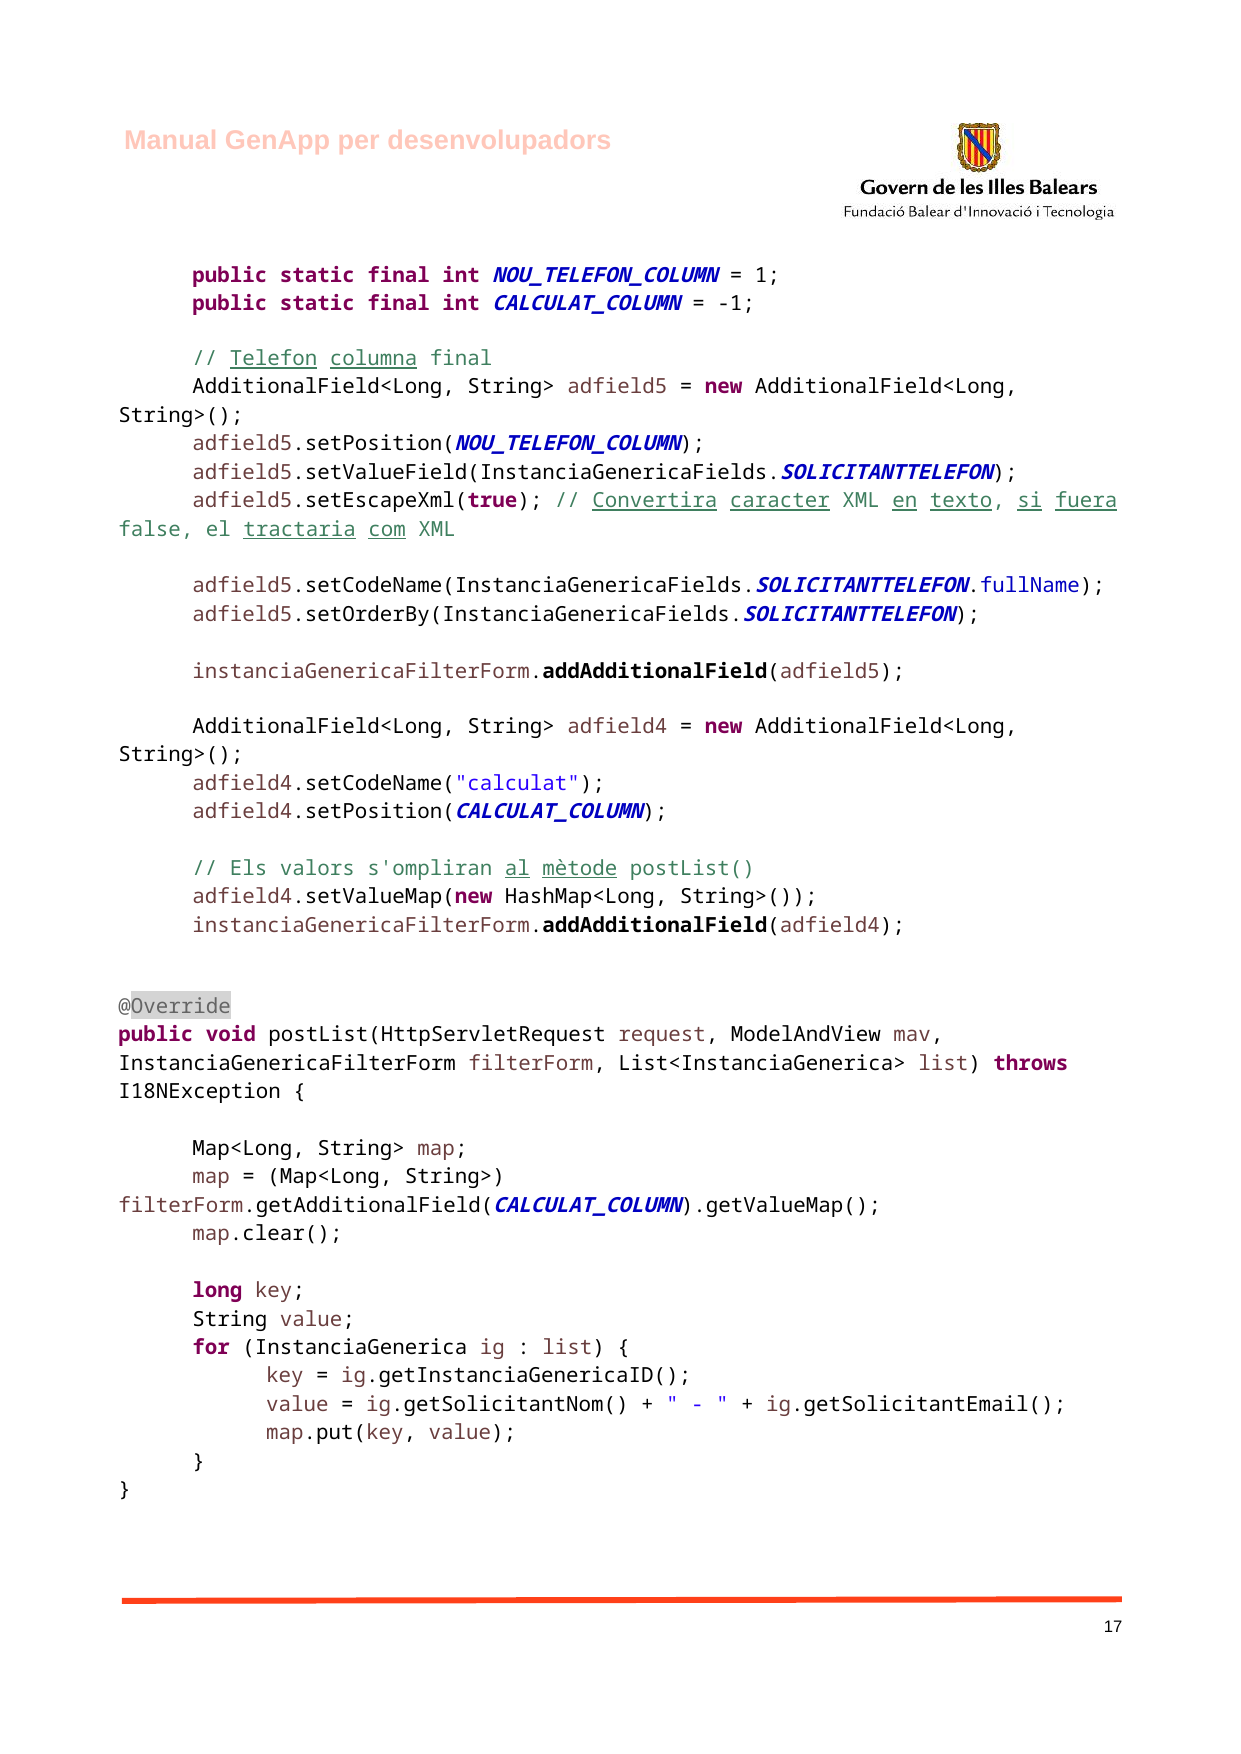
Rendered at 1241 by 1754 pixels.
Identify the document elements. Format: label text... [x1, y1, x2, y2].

text adfield4.setPosition(CALCULAT_COLUMN); [118, 796, 1122, 824]
text @Override [118, 991, 1122, 1019]
text map.put(key, value); [118, 1417, 1122, 1446]
text public static final int CALCULAT_COLUMN = -1; [118, 288, 1122, 317]
text adfield5.setCodeName(InstanciaGenericaFields.SOLICITANTTELEFON.fullName); [118, 542, 1122, 599]
text adfield5.setEscapeXml(true); // Convertira caracter XML en texto, si fuera false, el tractaria com XML [118, 485, 1122, 542]
text value = ig.getSolicitantNom() + " - " + ig.getSolicitantEmail(); [118, 1389, 1122, 1417]
text instanciaGenericaFilterForm.addAdditionalField(adfield4); [118, 910, 1122, 938]
text adfield4.setValueMap(new HashMap<Long, String>()); [118, 881, 1122, 910]
text long key; [118, 1275, 1122, 1304]
text adfield5.setOrderBy(InstanciaGenericaFields.SOLICITANTTELEFON); [118, 599, 1122, 627]
text public static final int NOU_TELEFON_COLUMN = 1; [118, 260, 1122, 288]
text AdditionalField<Long, String> adfield5 = new AdditionalField<Long, String>(); [118, 372, 1122, 428]
text public void postList(HttpServletRequest request, ModelAndView mav, InstanciaGenericaFilterForm filterForm, List<InstanciaGenerica> list) throws I18NException { [118, 1019, 1122, 1105]
text adfield4.setCodeName("calculat"); [118, 768, 1122, 796]
text // Telefon columna final [118, 343, 1122, 372]
text map = (Map<Long, String>) filterForm.getAdditionalField(CALCULAT_COLUMN).getValueMap(); [118, 1162, 1122, 1218]
text key = ig.getInstanciaGenericaID(); [118, 1361, 1122, 1389]
text } [118, 1446, 1122, 1474]
text map.clear(); [118, 1218, 1122, 1247]
text String value; [118, 1304, 1122, 1332]
text instanciaGenericaFilterForm.addAdditionalField(adfield5); [118, 656, 1122, 684]
text Map<Long, String> map; [118, 1133, 1122, 1162]
picture [840, 123, 1117, 220]
text adfield5.setPosition(NOU_TELEFON_COLUMN); [118, 428, 1122, 457]
text } [118, 1474, 1122, 1503]
text adfield5.setValueField(InstanciaGenericaFields.SOLICITANTTELEFON); [118, 457, 1122, 485]
text AdditionalField<Long, String> adfield4 = new AdditionalField<Long, String>(); [118, 711, 1122, 768]
text for (InstanciaGenerica ig : list) { [118, 1332, 1122, 1361]
text // Els valors s'ompliran al mètode postList() [118, 853, 1122, 881]
